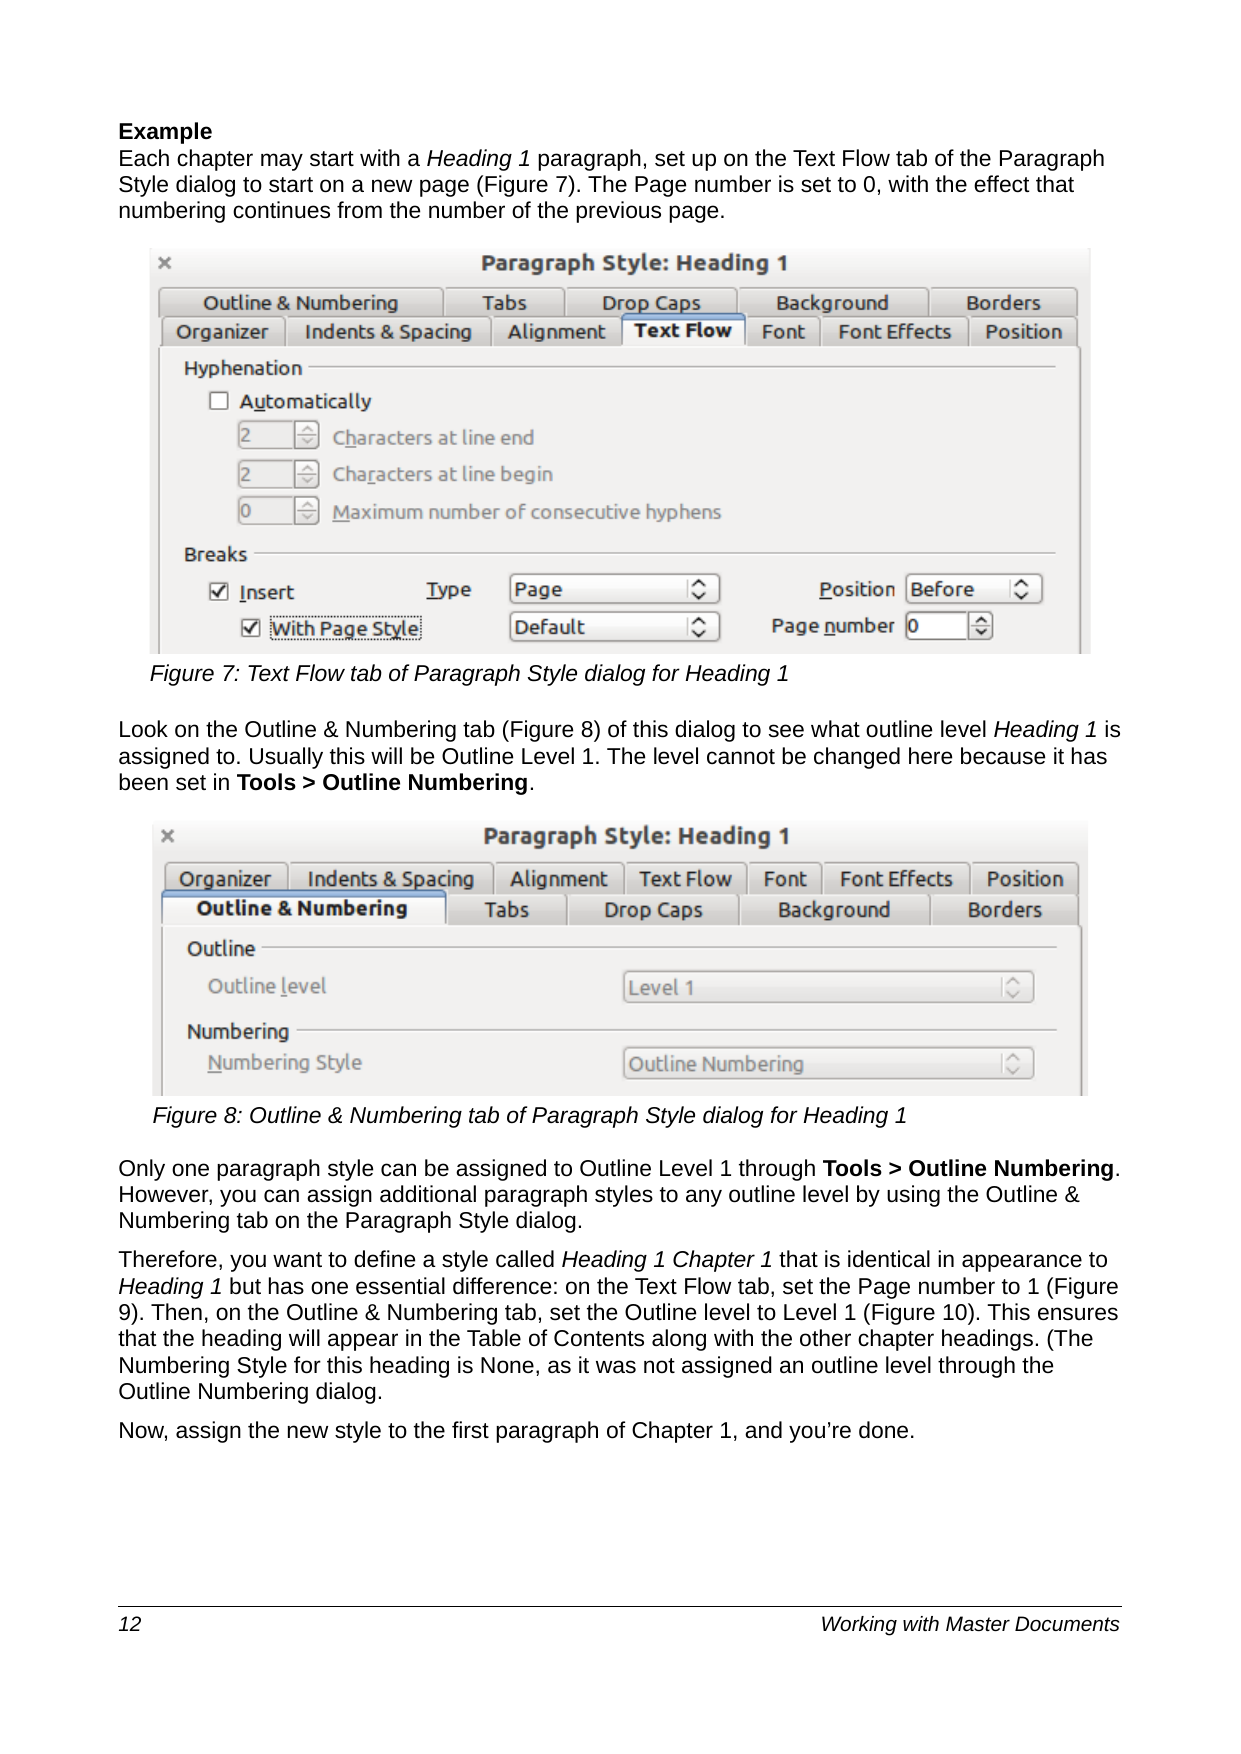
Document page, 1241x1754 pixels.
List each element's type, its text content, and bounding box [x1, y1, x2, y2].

text Look on the Outline & Numbering tab (Figure 8) of this dialog to see what outline level Heading 1 is assigned to. Usually this will be Outline Level 1. The level cannot be changed here because it has been set in Tools > Outline Numbering. [118, 716, 1122, 795]
text Example [118, 118, 1122, 144]
picture [149, 248, 1091, 654]
text Figure 8: Outline & Numbering tab of Paragraph Style dialog for Heading 1 [152, 1102, 1088, 1128]
text Therefore, you want to define a style called Heading 1 Chapter 1 that is identical in appearance to Heading 1 but has one essential difference: on the Text Flow tab, set the Page number to 1 (Figure 9). Then, on the Outline & Numbering tab, set the Outline level to Level 1 (Figure 10). This ensures that the heading will appear in the Table of Contents along with the other chapter headings. (The Numbering Style for this heading is None, as it was not assigned an outline level through the Outline Numbering dialog. [118, 1246, 1122, 1404]
text Figure 7: Text Flow tab of Paragraph Style dialog for Heading 1 [149, 660, 1091, 686]
text Now, assign the new style to the first paragraph of Chapter 1, and you’re done. [118, 1417, 1122, 1443]
picture [152, 820, 1089, 1096]
text Only one paragraph style can be assigned to Outline Level 1 through Tools > Outline Numbering. However, you can assign additional paragraph styles to any outline level by using the Outline & Numbering tab on the Paragraph Style dialog. [118, 1155, 1122, 1234]
text Each chapter may start with a Heading 1 paragraph, set up on the Text Flow tab of the Paragraph Style dialog to start on a new page (Figure 7). The Page number is set to 0, with the effect that numbering continues from the number of the previous page. [118, 144, 1122, 223]
